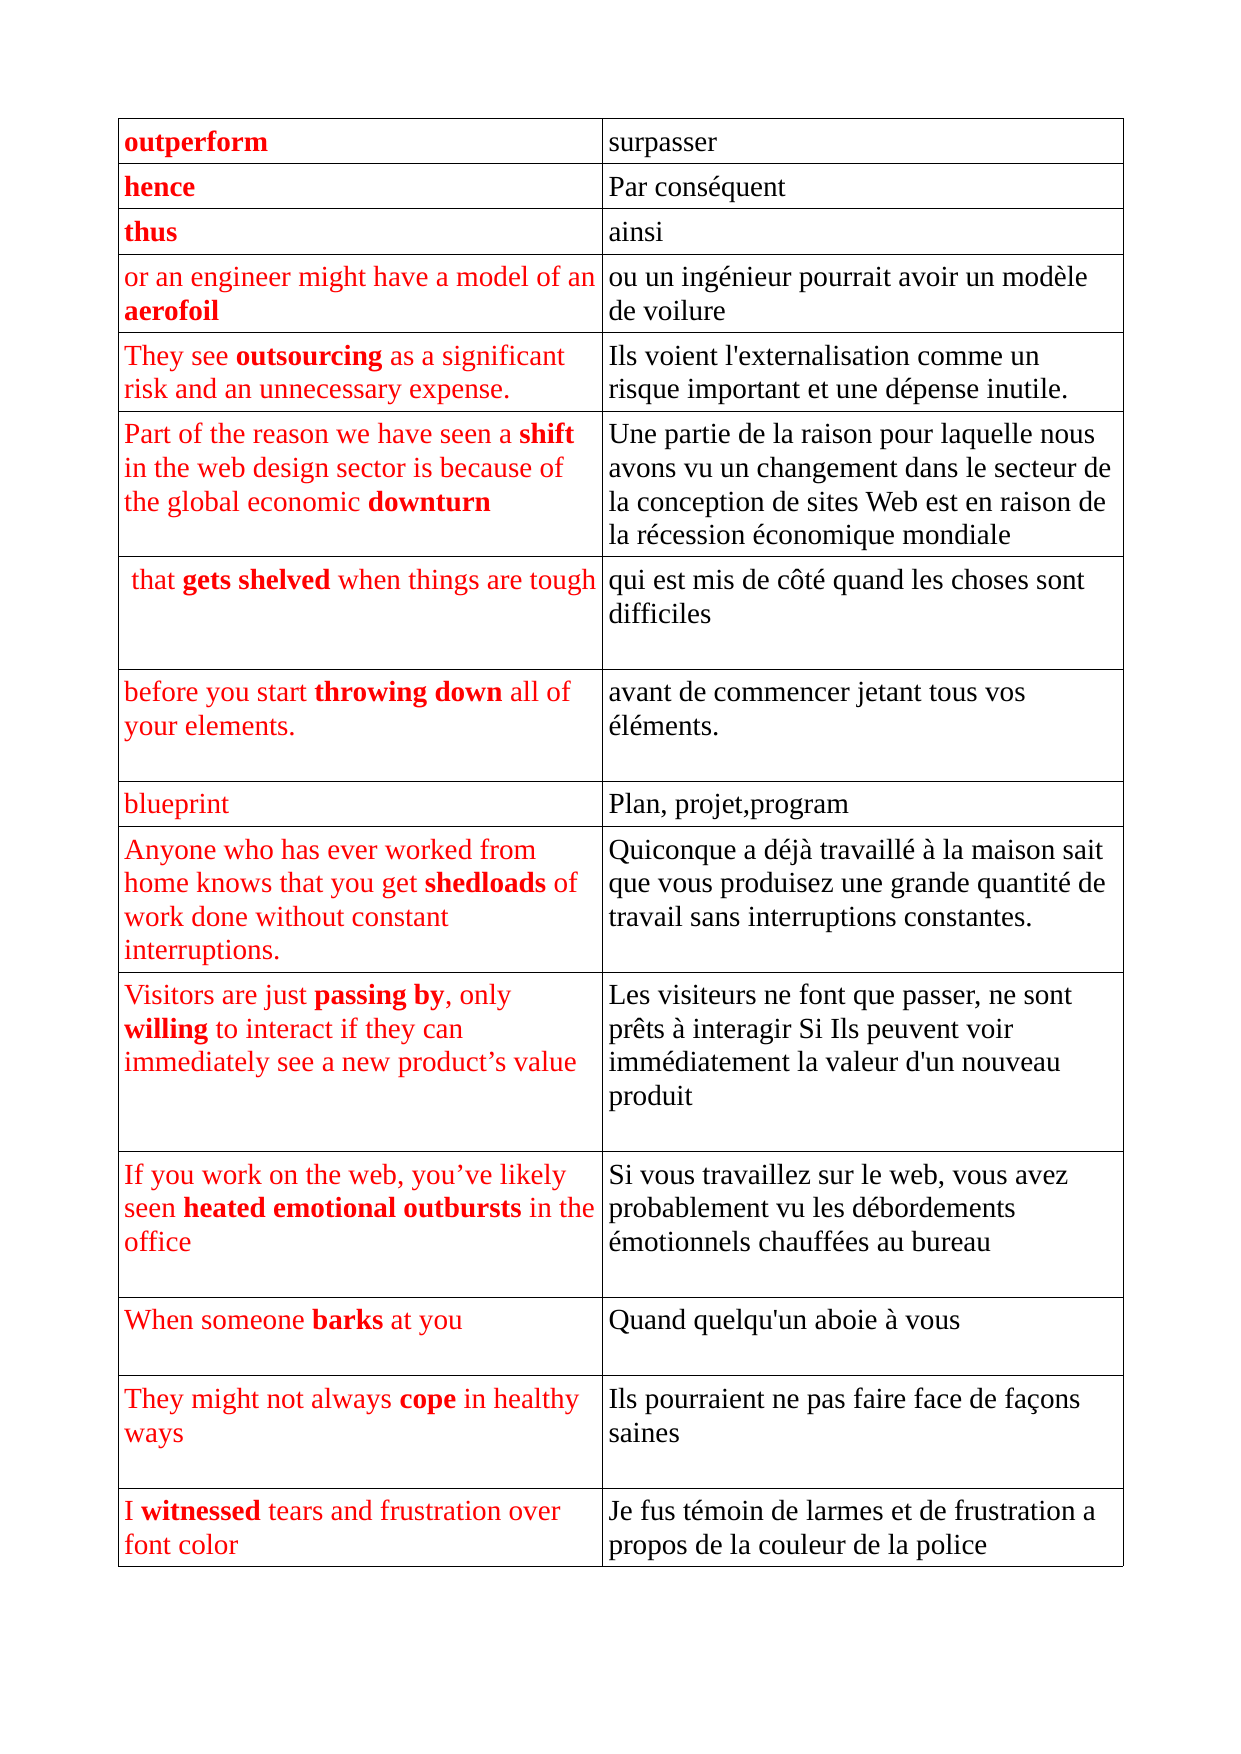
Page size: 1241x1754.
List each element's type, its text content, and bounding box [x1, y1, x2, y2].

table_cell qui est mis de côté quand les choses sont difficiles [603, 557, 1123, 669]
table_cell thus [119, 209, 602, 253]
table_cell hence [119, 164, 602, 208]
table_cell When someone barks at you [119, 1298, 602, 1375]
table_cell They see outsourcing as a significant risk and an unnecessary expense. [119, 333, 602, 411]
table_cell Quand quelqu'un aboie à vous [603, 1298, 1123, 1375]
table_cell avant de commencer jetant tous vos éléments. [603, 670, 1123, 781]
table_cell outperform [119, 119, 602, 163]
table_cell Par conséquent [603, 164, 1123, 208]
table_cell If you work on the web, you’ve likely seen heated emotional outbursts in the office [119, 1152, 602, 1297]
table_cell Ils voient l'externalisation comme un risque important et une dépense inutile. [603, 333, 1123, 411]
table_cell that gets shelved when things are tough [119, 557, 602, 669]
table_cell Part of the reason we have seen a shift in the web design sector is because of the global economic downturn [119, 412, 602, 556]
table_cell ou un ingénieur pourrait avoir un modèle de voilure [603, 255, 1123, 332]
table_cell or an engineer might have a model of an aerofoil [119, 255, 602, 332]
table_cell Visitors are just passing by, only willing to interact if they can immediately see a new product’s value [119, 973, 602, 1151]
table_cell Quiconque a déjà travaillé à la maison sait que vous produisez une grande quantité de travail sans interruptions constantes. [603, 827, 1123, 972]
table_cell blueprint [119, 782, 602, 826]
table_cell Les visiteurs ne font que passer, ne sont prêts à interagir Si Ils peuvent voir immédiatement la valeur d'un nouveau produit [603, 973, 1123, 1151]
table_cell Si vous travaillez sur le web, vous avez probablement vu les débordements émotionnels chauffées au bureau [603, 1152, 1123, 1297]
table_cell They might not always cope in healthy ways [119, 1376, 602, 1487]
table_cell I witnessed tears and frustration over font color [119, 1489, 602, 1566]
table_cell Ils pourraient ne pas faire face de façons saines [603, 1376, 1123, 1487]
table_cell before you start throwing down all of your elements. [119, 670, 602, 781]
table_cell Une partie de la raison pour laquelle nous avons vu un changement dans le secteur de la conception de sites Web est en raison de la récession économique mondiale [603, 412, 1123, 556]
table_cell Anyone who has ever worked from home knows that you get shedloads of work done without constant interruptions. [119, 827, 602, 972]
table_cell Je fus témoin de larmes et de frustration a propos de la couleur de la police [603, 1489, 1123, 1566]
table_cell Plan, projet,program [603, 782, 1123, 826]
table_cell surpasser [603, 119, 1123, 163]
table_cell ainsi [603, 209, 1123, 253]
